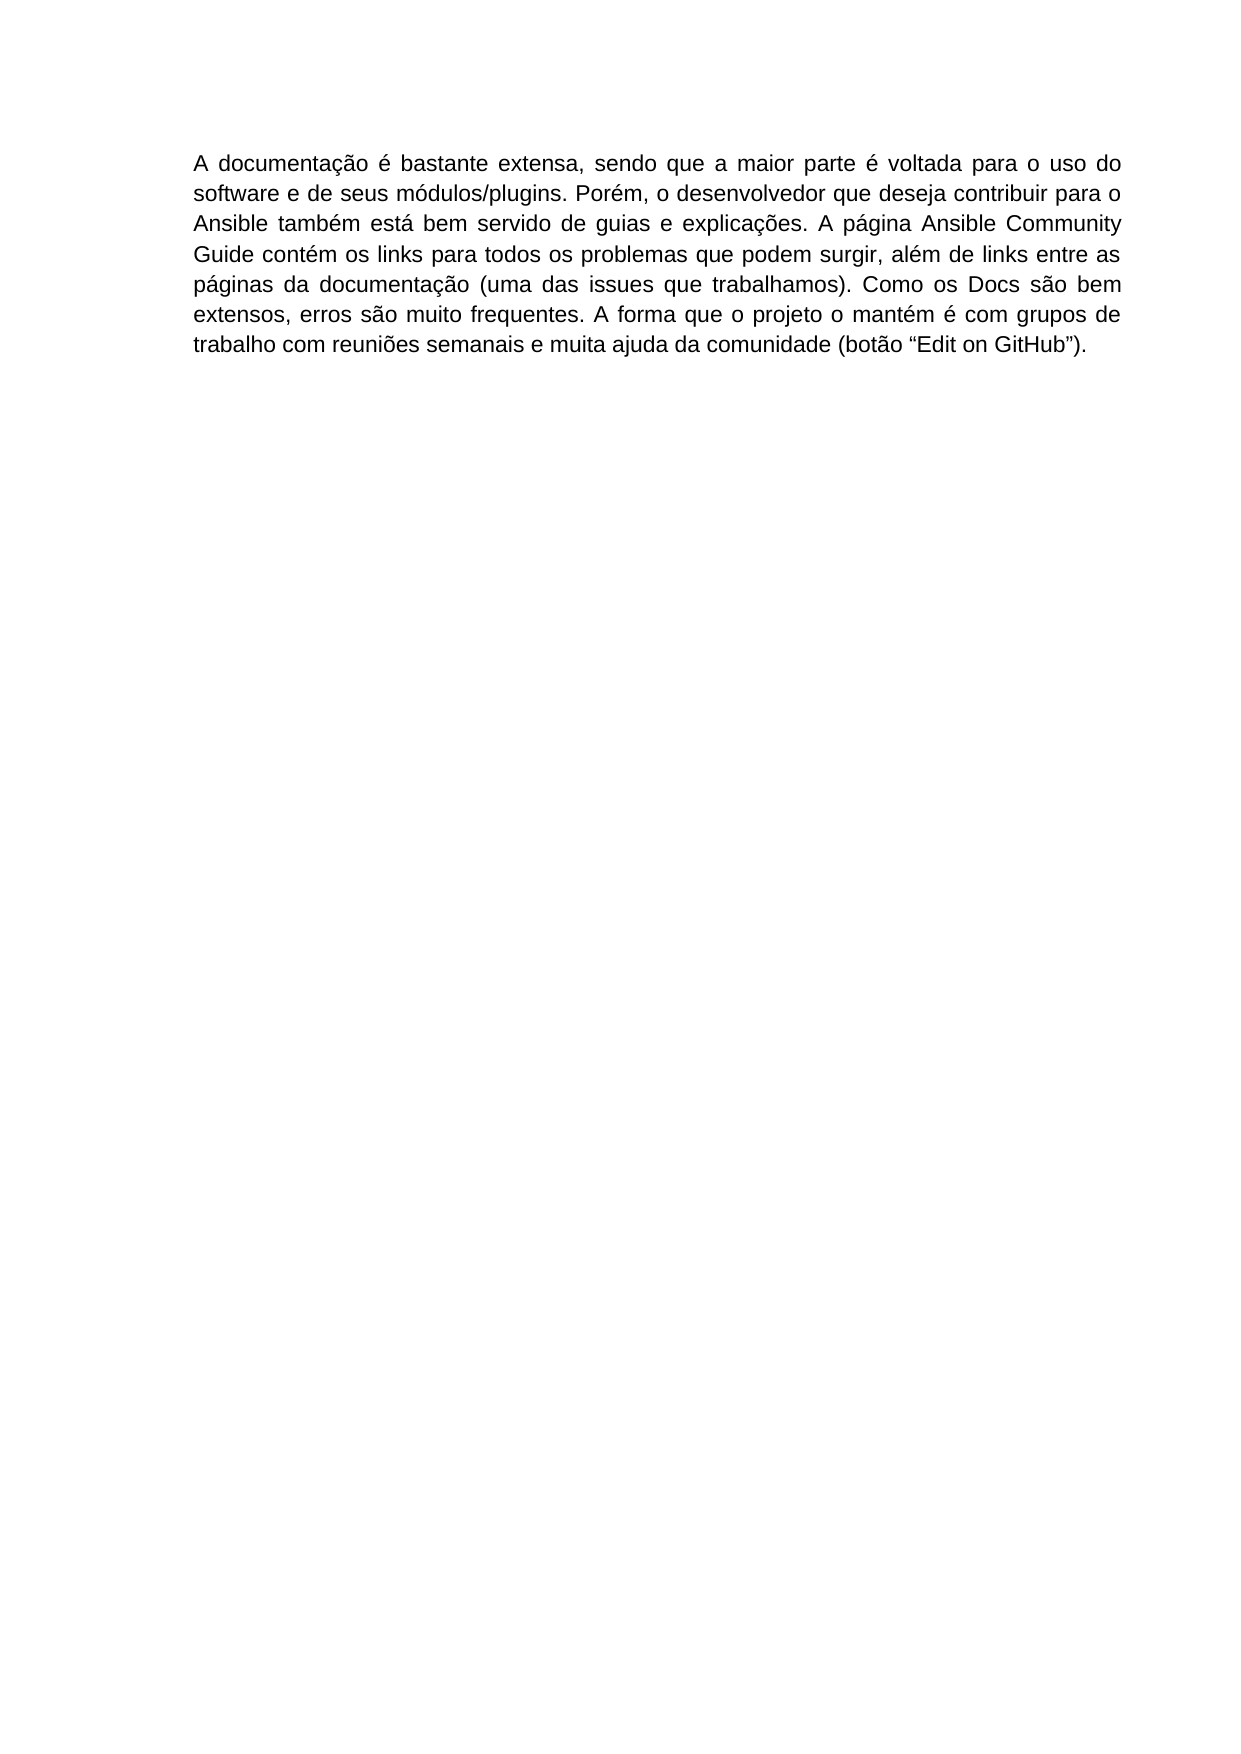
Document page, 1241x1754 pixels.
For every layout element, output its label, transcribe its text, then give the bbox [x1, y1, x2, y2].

text A documentação é bastante extensa, sendo que a maior parte é voltada para o uso do software e de seus módulos/plugins. Porém, o desenvolvedor que deseja contribuir para o Ansible também está bem servido de guias e explicações. A página Ansible Community Guide contém os links para todos os problemas que podem surgir, além de links entre as páginas da documentação (uma das issues que trabalhamos). Como os Docs são bem extensos, erros são muito frequentes. A forma que o projeto o mantém é com grupos de trabalho com reuniões semanais e muita ajuda da comunidade (botão “Edit on GitHub”). [193, 150, 1122, 358]
